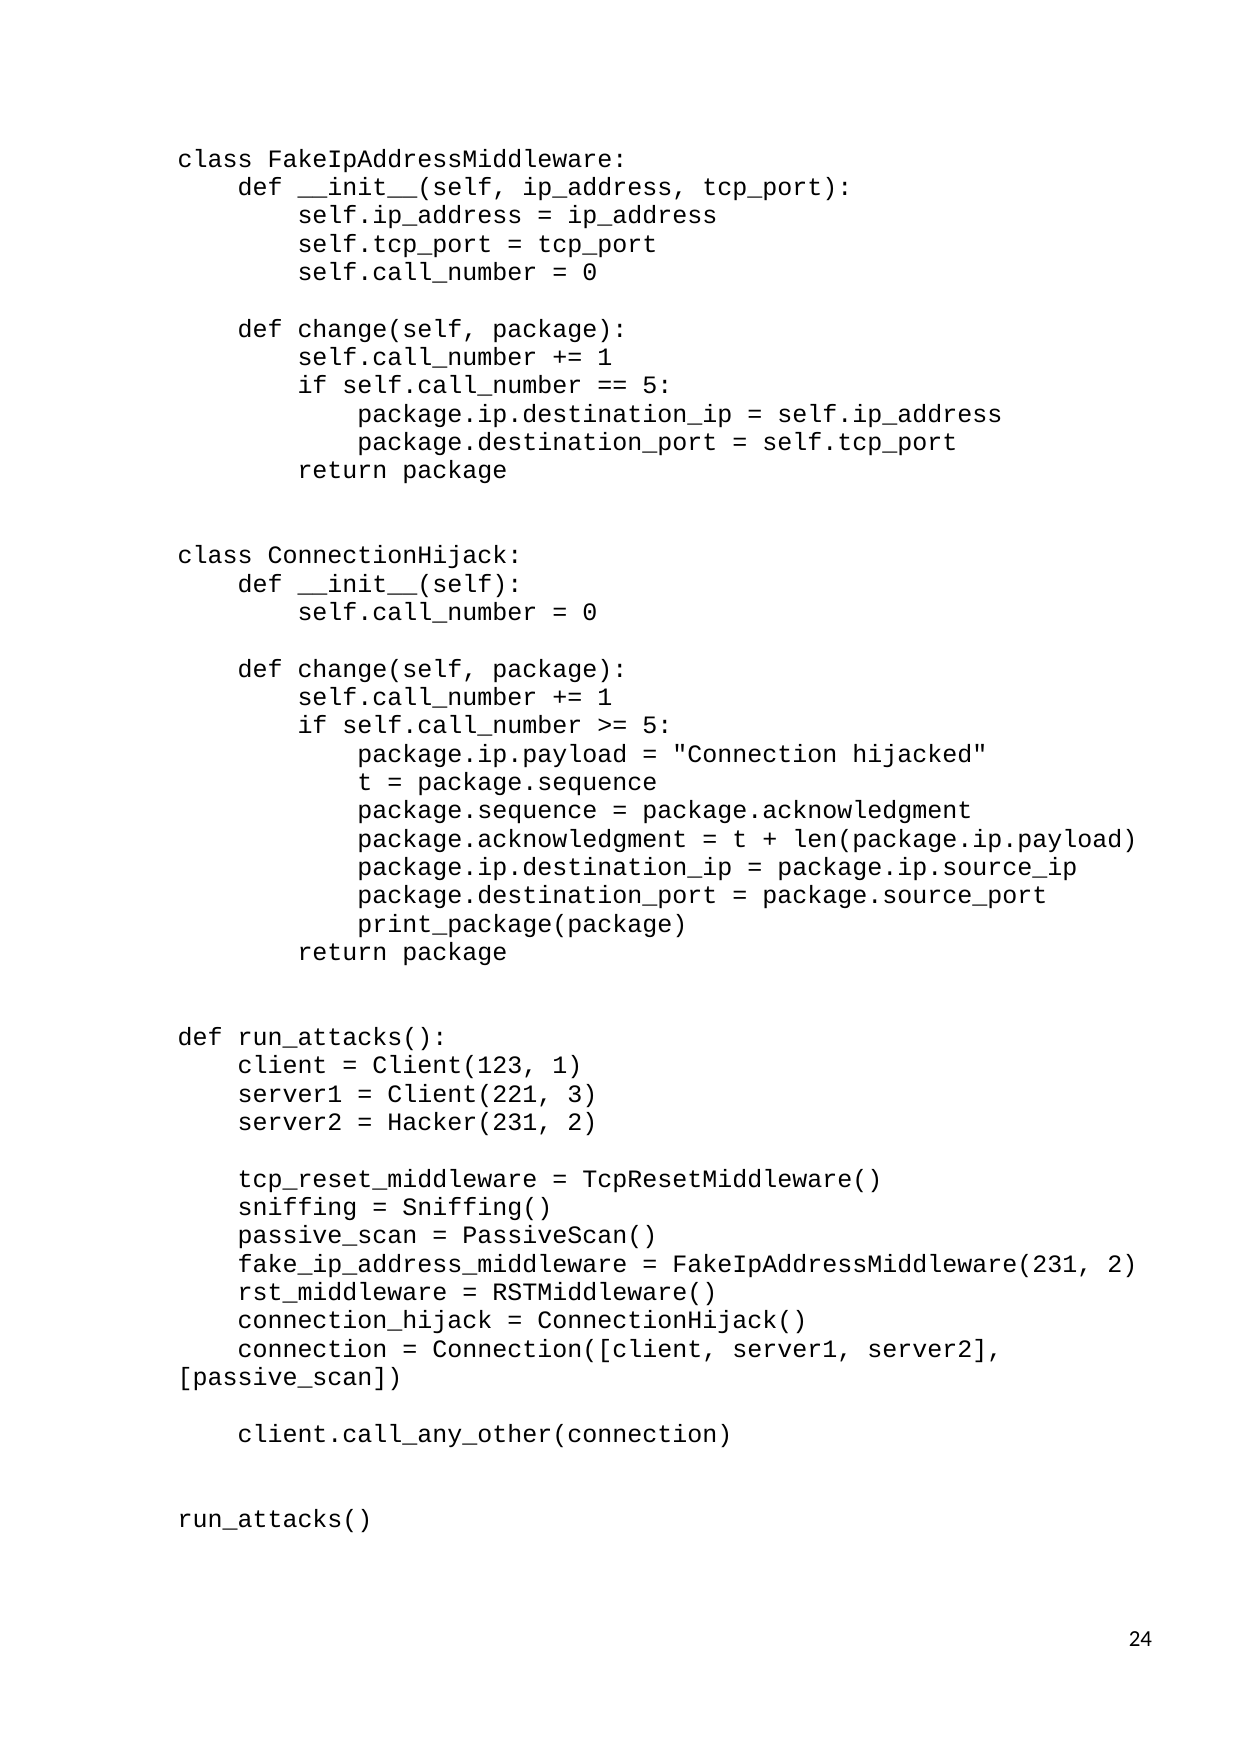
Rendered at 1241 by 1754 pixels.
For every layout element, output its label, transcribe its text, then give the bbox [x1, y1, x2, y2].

text class FakeIpAddressMiddleware: def __init__(self, ip_address, tcp_port): self.ip_address = ip_address self.tcp_port = tcp_port self.call_number = 0 def change(self, package): self.call_number += 1 if self.call_number == 5: package.ip.destination_ip = self.ip_address package.destination_port = self.tcp_port return package class ConnectionHijack: def __init__(self): self.call_number = 0 def change(self, package): self.call_number += 1 if self.call_number >= 5: package.ip.payload = "Connection hijacked" t = package.sequence package.sequence = package.acknowledgment package.acknowledgment = t + len(package.ip.payload) package.ip.destination_ip = package.ip.source_ip package.destination_port = package.source_port print_package(package) return package def run_attacks(): client = Client(123, 1) server1 = Client(221, 3) server2 = Hacker(231, 2) tcp_reset_middleware = TcpResetMiddleware() sniffing = Sniffing() passive_scan = PassiveScan() fake_ip_address_middleware = FakeIpAddressMiddleware(231, 2) rst_middleware = RSTMiddleware() connection_hijack = ConnectionHijack() connection = Connection([client, server1, server2], [passive_scan]) client.call_any_other(connection) run_attacks() [177, 118, 1152, 1563]
